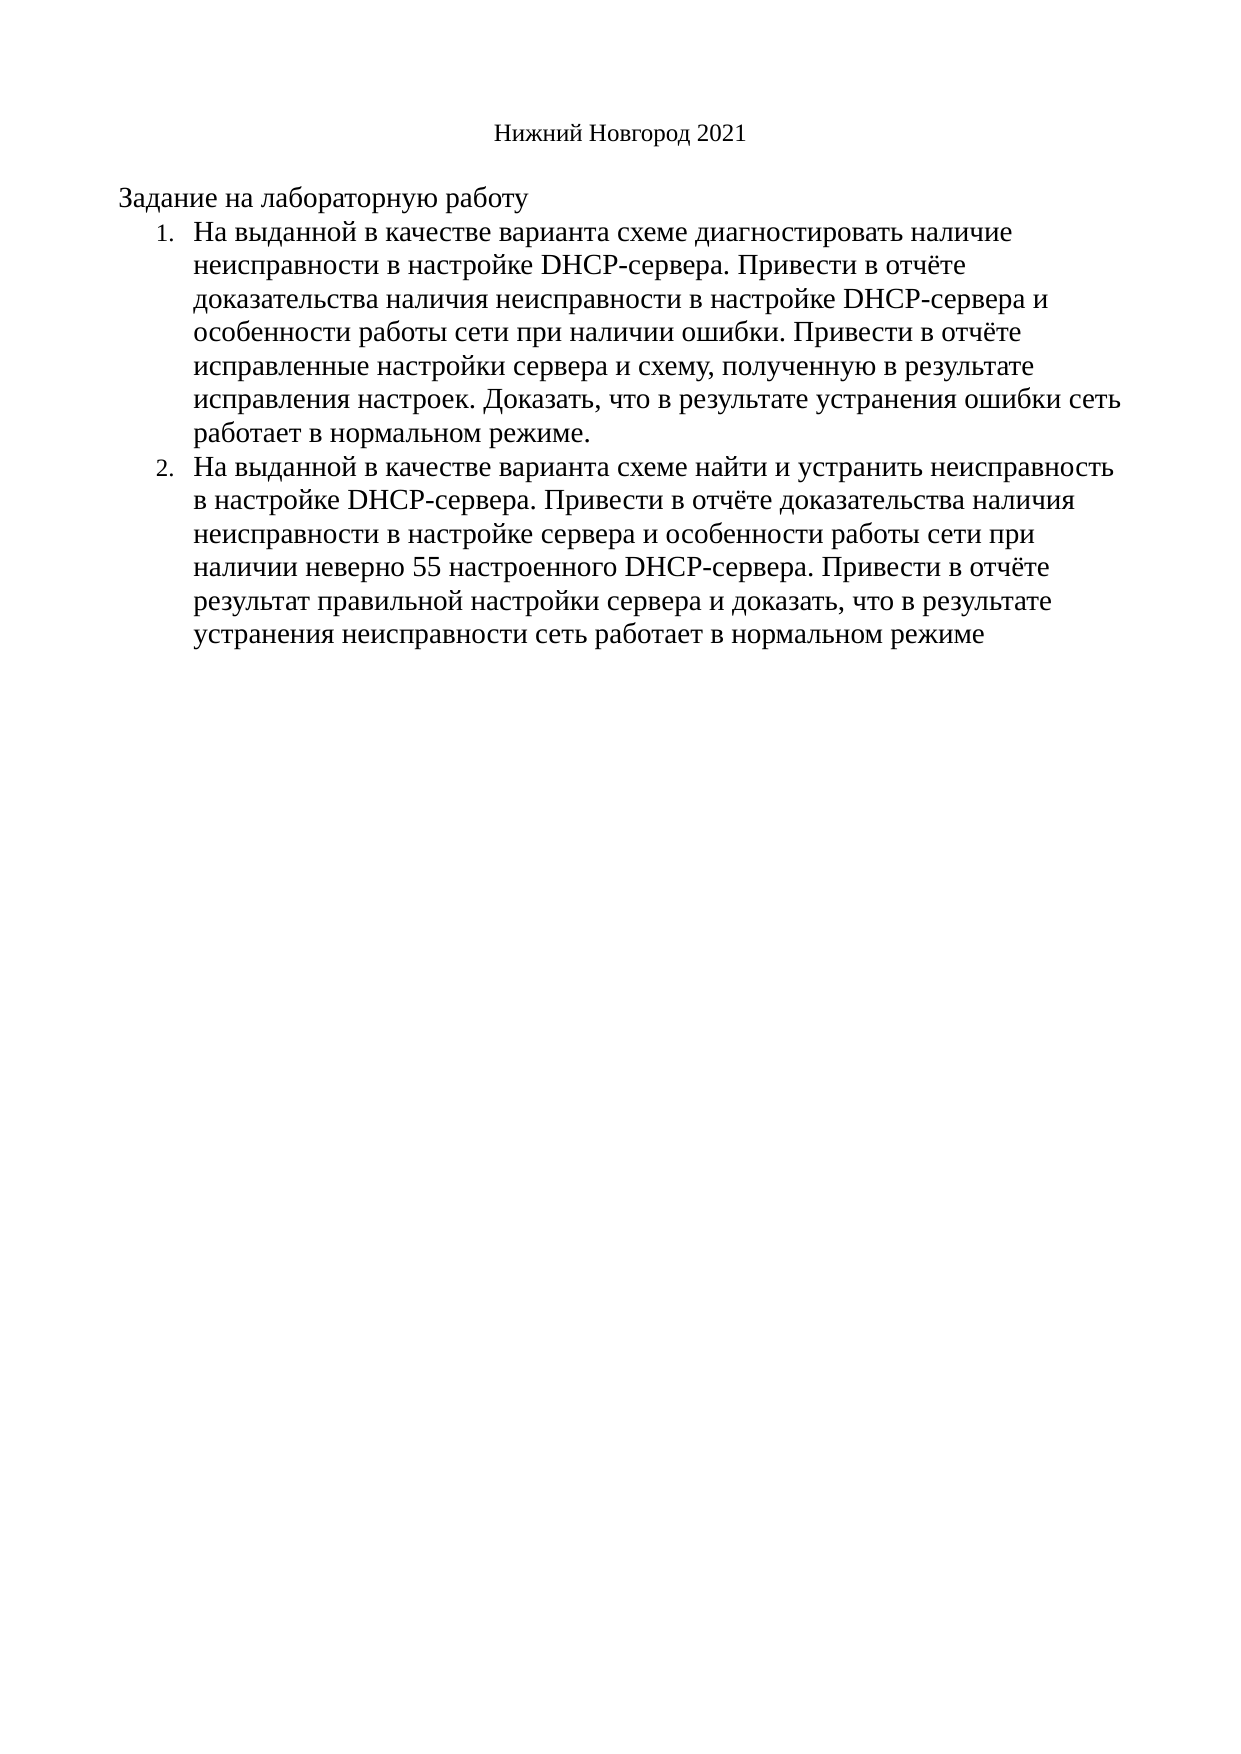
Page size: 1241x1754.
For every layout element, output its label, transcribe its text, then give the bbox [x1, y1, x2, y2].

list На выданной в качестве варианта схеме диагностировать наличие неисправности в настройке DHCP-сервера. Привести в отчёте доказательства наличия неисправности в настройке DHCP-сервера и особенности работы сети при наличии ошибки. Привести в отчёте исправленные настройки сервера и схему, полученную в результате исправления настроек. Доказать, что в результате устранения ошибки сеть работает в нормальном режиме. [156, 214, 1122, 449]
text Нижний Новгород 2021 [118, 118, 1122, 147]
text Задание на лабораторную работу [118, 180, 1122, 214]
list На выданной в качестве варианта схеме найти и устранить неисправность в настройке DHCP-сервера. Привести в отчёте доказательства наличия неисправности в настройке сервера и особенности работы сети при наличии неверно 55 настроенного DHCP-сервера. Привести в отчёте результат правильной настройки сервера и доказать, что в результате устранения неисправности сеть работает в нормальном режиме [156, 449, 1122, 650]
